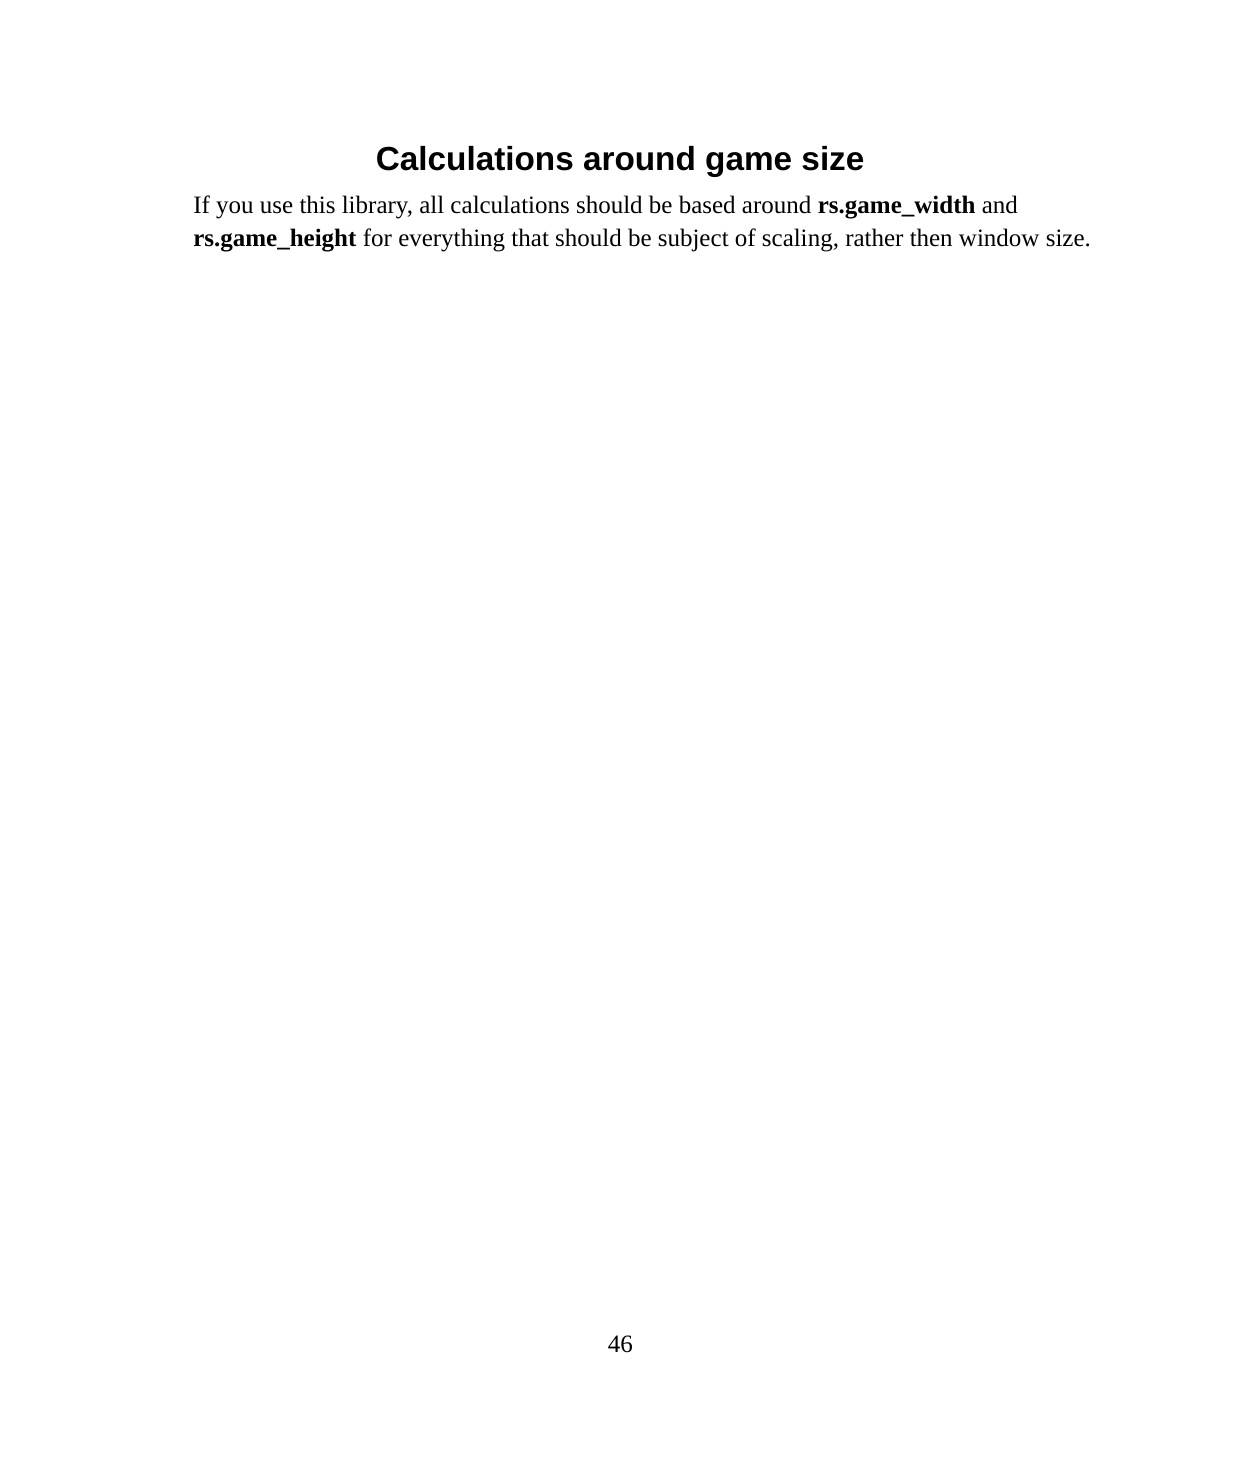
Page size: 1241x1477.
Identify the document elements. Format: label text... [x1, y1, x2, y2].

subtitle Calculations around game size [118, 139, 1122, 177]
list If you use this library, all calculations should be based around rs.game_width and rs.game_height for everything that should be subject of scaling, rather then window size. [156, 190, 1122, 252]
